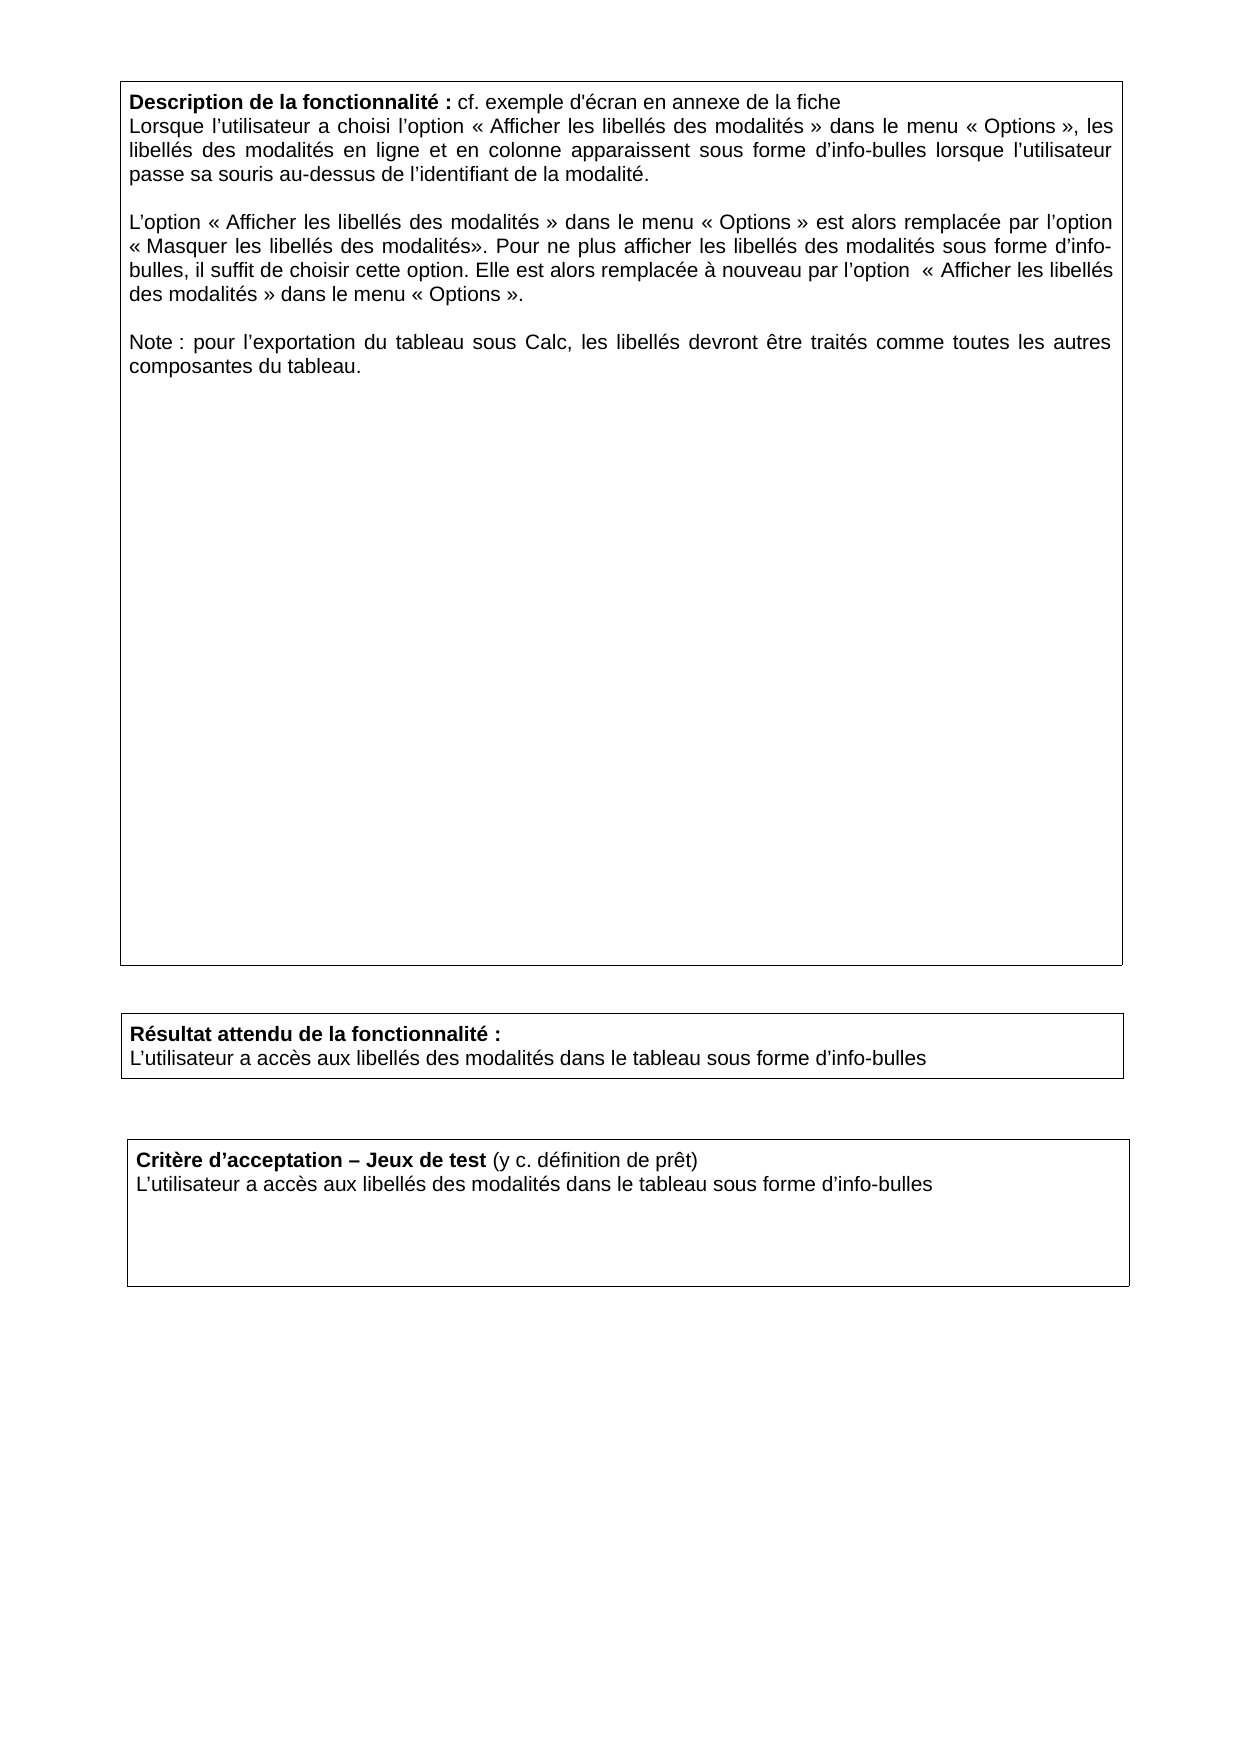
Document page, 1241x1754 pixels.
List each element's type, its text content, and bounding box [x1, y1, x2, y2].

text Résultat attendu de la fonctionnalité : [129, 1022, 1114, 1046]
text L’option « Afficher les libellés des modalités » dans le menu « Options » est alors remplacée par l’option « Masquer les libellés des modalités». Pour ne plus afficher les libellés des modalités sous forme d’info-bulles, il suffit de choisir cette option. Elle est alors remplacée à nouveau par l’option « Afficher les libellés des modalités » dans le menu « Options ». [129, 210, 1113, 306]
text Critère d’acceptation – Jeux de test (y c. définition de prêt) [136, 1148, 1120, 1172]
text Description de la fonctionnalité : cf. exemple d'écran en annexe de la fiche [129, 90, 1113, 114]
text Note : pour l’exportation du tableau sous Calc, les libellés devront être traités comme toutes les autres composantes du tableau. [129, 329, 1113, 377]
text L’utilisateur a accès aux libellés des modalités dans le tableau sous forme d’info-bulles [129, 1046, 1114, 1069]
text Lorsque l’utilisateur a choisi l’option « Afficher les libellés des modalités » dans le menu « Options », les libellés des modalités en ligne et en colonne apparaissent sous forme d’info-bulles lorsque l’utilisateur passe sa souris au-dessus de l’identifiant de la modalité. [129, 114, 1113, 186]
text L’utilisateur a accès aux libellés des modalités dans le tableau sous forme d’info-bulles [136, 1172, 1120, 1196]
